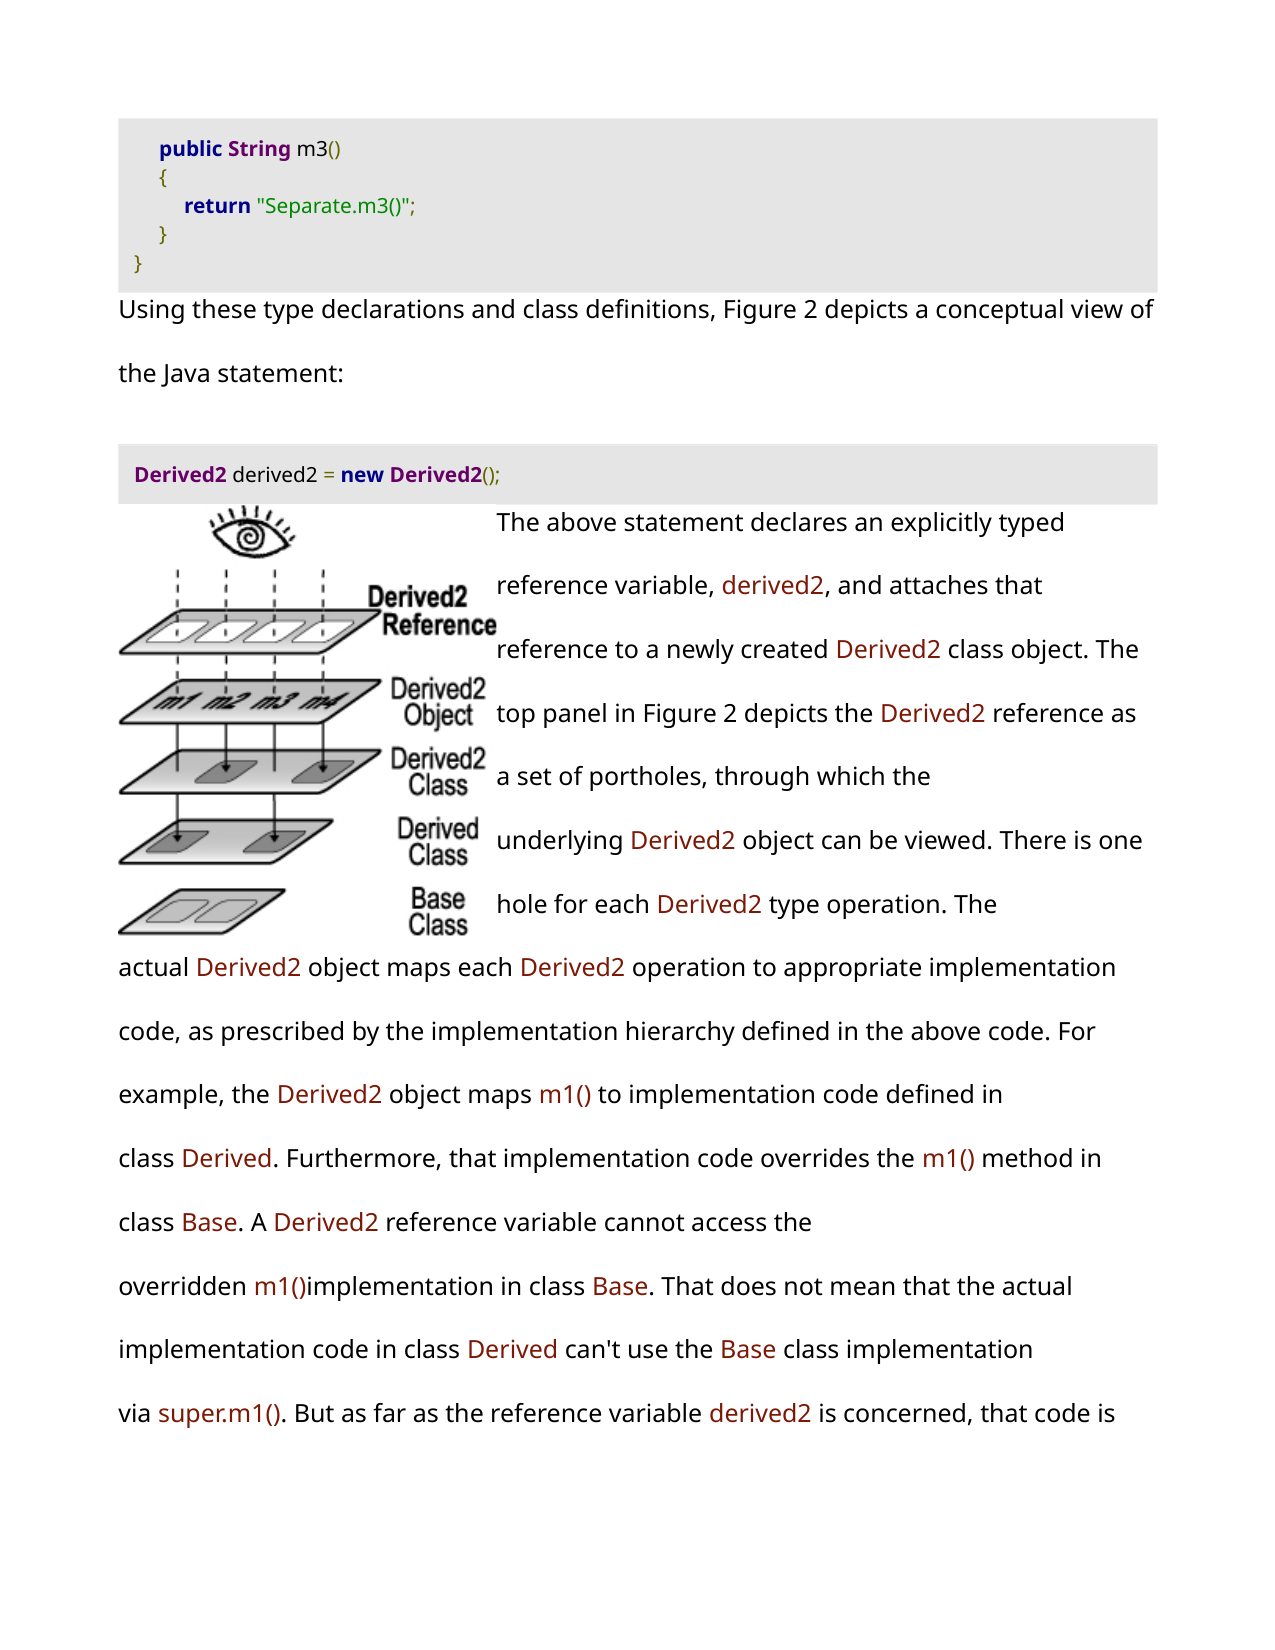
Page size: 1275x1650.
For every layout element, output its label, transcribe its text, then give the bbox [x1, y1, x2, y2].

text public String m3() [119, 119, 1157, 147]
text return "Separate.m3()"; [119, 175, 1157, 204]
text { [119, 147, 1157, 175]
text The above statement declares an explicitly typed reference variable, derived2, and attaches that reference to a newly created Derived2 class object. The top panel in Figure 2 depicts the Derived2 reference as a set of portholes, through which the underlying Derived2 object can be viewed. There is one hole for each Derived2 type operation. The actual Derived2 object maps each Derived2 operation to appropriate implementation code, as prescribed by the implementation hierarchy defined in the above code. For example, the Derived2 object maps m1() to implementation code defined in class Derived. Furthermore, that implementation code overrides the m1() method in class Base. A Derived2 reference variable cannot access the overridden m1()implementation in class Base. That does not mean that the actual implementation code in class Derived can't use the Base class implementation via super.m1(). But as far as the reference variable derived2 is concerned, that code is [118, 505, 1157, 1429]
text } [119, 232, 1157, 292]
text } [119, 204, 1157, 232]
picture [118, 504, 497, 945]
text Derived2 derived2 = new Derived2(); [119, 446, 1157, 504]
text Using these type declarations and class definitions, Figure 2 depicts a conceptual view of the Java statement: [118, 293, 1157, 390]
